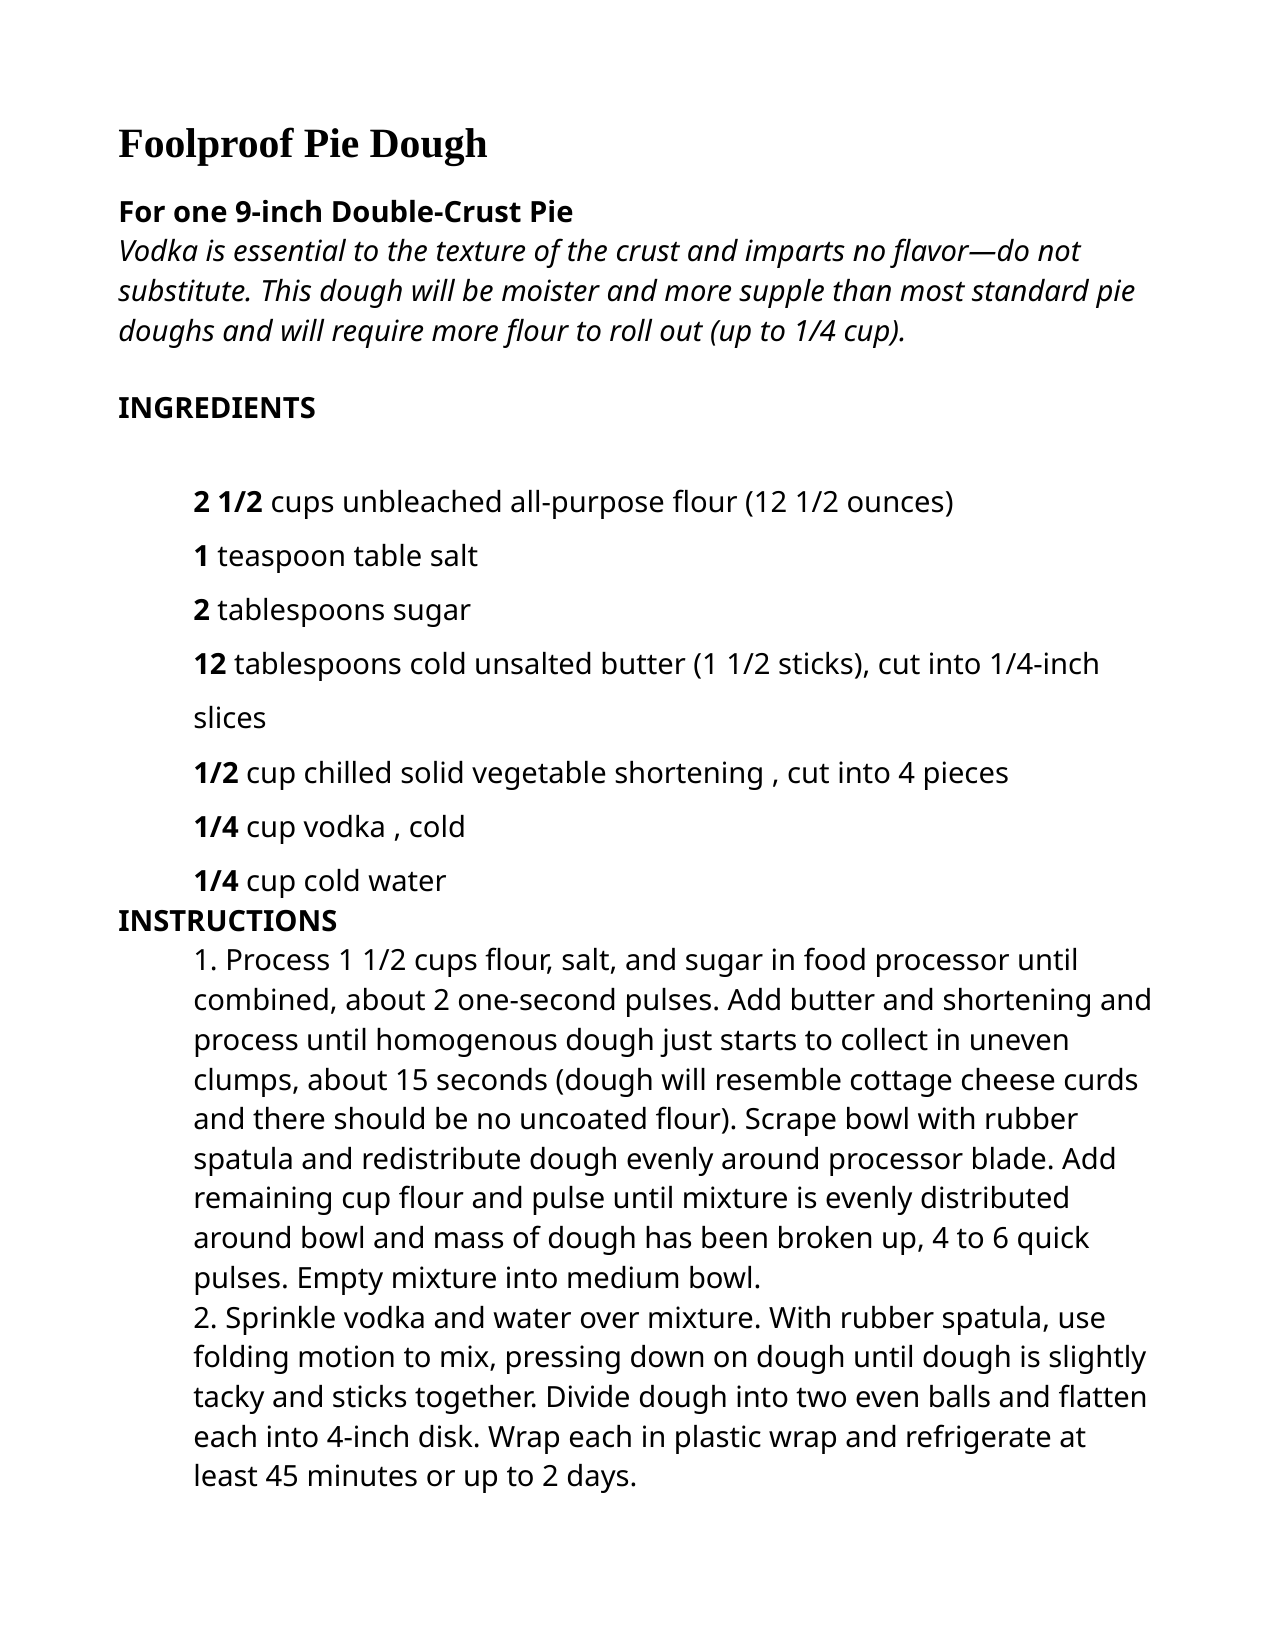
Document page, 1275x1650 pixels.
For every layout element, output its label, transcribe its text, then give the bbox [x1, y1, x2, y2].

text 1/4 cup cold water [118, 846, 1157, 900]
text 2. Sprinkle vodka and water over mixture. With rubber spatula, use folding motion to mix, pressing down on dough until dough is slightly tacky and sticks together. Divide dough into two even balls and flatten each into 4-inch disk. Wrap each in plastic wrap and refrigerate at least 45 minutes or up to 2 days. [118, 1297, 1157, 1495]
text 1 teaspoon table salt [118, 521, 1157, 575]
text 1/2 cup chilled solid vegetable shortening , cut into 4 pieces [118, 737, 1157, 792]
text 1/4 cup vodka , cold [118, 792, 1157, 846]
text 1. Process 1 1/2 cups flour, salt, and sugar in food processor until combined, about 2 one-second pulses. Add butter and shortening and process until homogenous dough just starts to collect in uneven clumps, about 15 seconds (dough will resemble cottage cheese curds and there should be no uncoated flour). Scrape bowl with rubber spatula and redistribute dough evenly around processor blade. Add remaining cup flour and pulse until mixture is evenly distributed around bowl and mass of dough has been broken up, 4 to 6 quick pulses. Empty mixture into medium bowl. [118, 940, 1157, 1297]
text 2 tablespoons sugar [118, 575, 1157, 629]
text For one 9-inch Double-Crust Pie [118, 191, 1157, 231]
text INSTRUCTIONS [118, 900, 1157, 940]
text 2 1/2 cups unbleached all-purpose flour (12 1/2 ounces) [118, 467, 1157, 521]
text Foolproof Pie Dough [118, 118, 1157, 166]
text 12 tablespoons cold unsalted butter (1 1/2 sticks), cut into 1/4-inch slices [118, 629, 1157, 737]
text INGREDIENTS [118, 387, 1157, 427]
text Vodka is essential to the texture of the crust and imparts no flavor—do not substitute. This dough will be moister and more supple than most standard pie doughs and will require more flour to roll out (up to 1/4 cup). [118, 231, 1157, 350]
